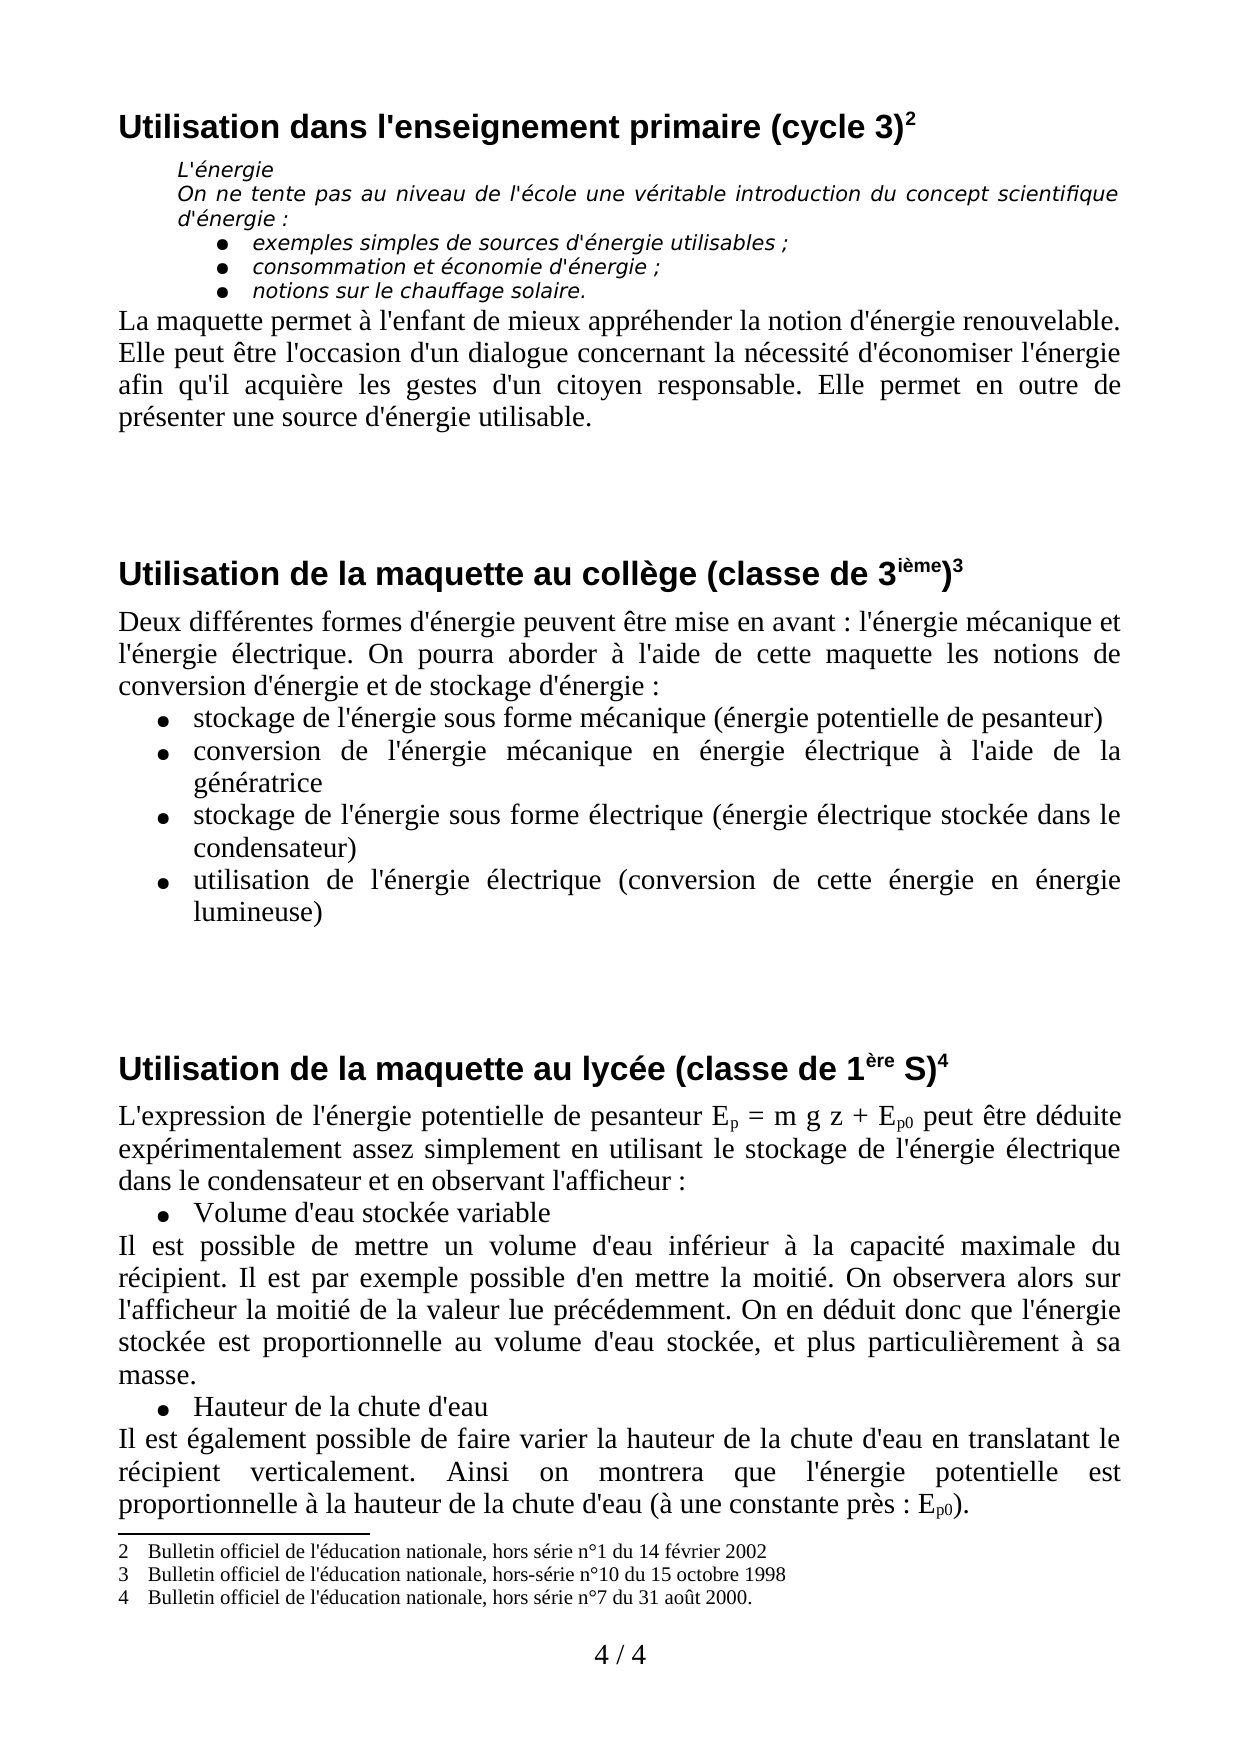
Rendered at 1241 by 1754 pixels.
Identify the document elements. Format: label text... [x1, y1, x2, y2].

list notions sur le chauffage solaire. [215, 279, 1122, 304]
text Deux différentes formes d'énergie peuvent être mise en avant : l'énergie mécanique et l'énergie électrique. On pourra aborder à l'aide de cette maquette les notions de conversion d'énergie et de stockage d'énergie : [118, 605, 1122, 702]
text Bulletin officiel de l'éducation nationale, hors série n°1 du 14 février 2002 [118, 1539, 1122, 1563]
subtitle Utilisation dans l'enseignement primaire (cycle 3) [118, 108, 1122, 146]
text L'expression de l'énergie potentielle de pesanteur Ep = m g z + Ep0 peut être déduite expérimentalement assez simplement en utilisant le stockage de l'énergie électrique dans le condensateur et en observant l'afficheur : [118, 1100, 1122, 1197]
text Il est possible de mettre un volume d'eau inférieur à la capacité maximale du récipient. Il est par exemple possible d'en mettre la moitié. On observera alors sur l'afficheur la moitié de la valeur lue précédemment. On en déduit donc que l'énergie stockée est proportionnelle au volume d'eau stockée, et plus particulièrement à sa masse. [118, 1229, 1122, 1390]
list Hauteur de la chute d'eau [156, 1390, 1122, 1423]
text L'énergie [177, 158, 1122, 182]
subtitle Utilisation de la maquette au lycée (classe de 1ère S) [118, 1050, 1122, 1087]
list exemples simples de sources d'énergie utilisables ; [215, 231, 1122, 255]
list stockage de l'énergie sous forme mécanique (énergie potentielle de pesanteur) [156, 702, 1122, 734]
subtitle Utilisation de la maquette au collège (classe de 3ième) [118, 555, 1122, 592]
text On ne tente pas au niveau de l'école une véritable introduction du concept scientifique d'énergie : [177, 182, 1122, 231]
text La maquette permet à l'enfant de mieux appréhender la notion d'énergie renouvelable. Elle peut être l'occasion d'un dialogue concernant la nécessité d'économiser l'énergie afin qu'il acquière les gestes d'un citoyen responsable. Elle permet en outre de présenter une source d'énergie utilisable. [118, 304, 1122, 433]
text Bulletin officiel de l'éducation nationale, hors-série n°10 du 15 octobre 1998 [118, 1563, 1122, 1586]
text Il est également possible de faire varier la hauteur de la chute d'eau en translatant le récipient verticalement. Ainsi on montrera que l'énergie potentielle est proportionnelle à la hauteur de la chute d'eau (à une constante près : Ep0). [118, 1423, 1122, 1519]
list Volume d'eau stockée variable [156, 1197, 1122, 1229]
text Bulletin officiel de l'éducation nationale, hors série n°7 du 31 août 2000. [118, 1586, 1122, 1609]
list stockage de l'énergie sous forme électrique (énergie électrique stockée dans le condensateur) [156, 799, 1122, 863]
list conversion de l'énergie mécanique en énergie électrique à l'aide de la génératrice [156, 734, 1122, 799]
list consommation et économie d'énergie ; [215, 255, 1122, 279]
list utilisation de l'énergie électrique (conversion de cette énergie en énergie lumineuse) [156, 863, 1122, 928]
